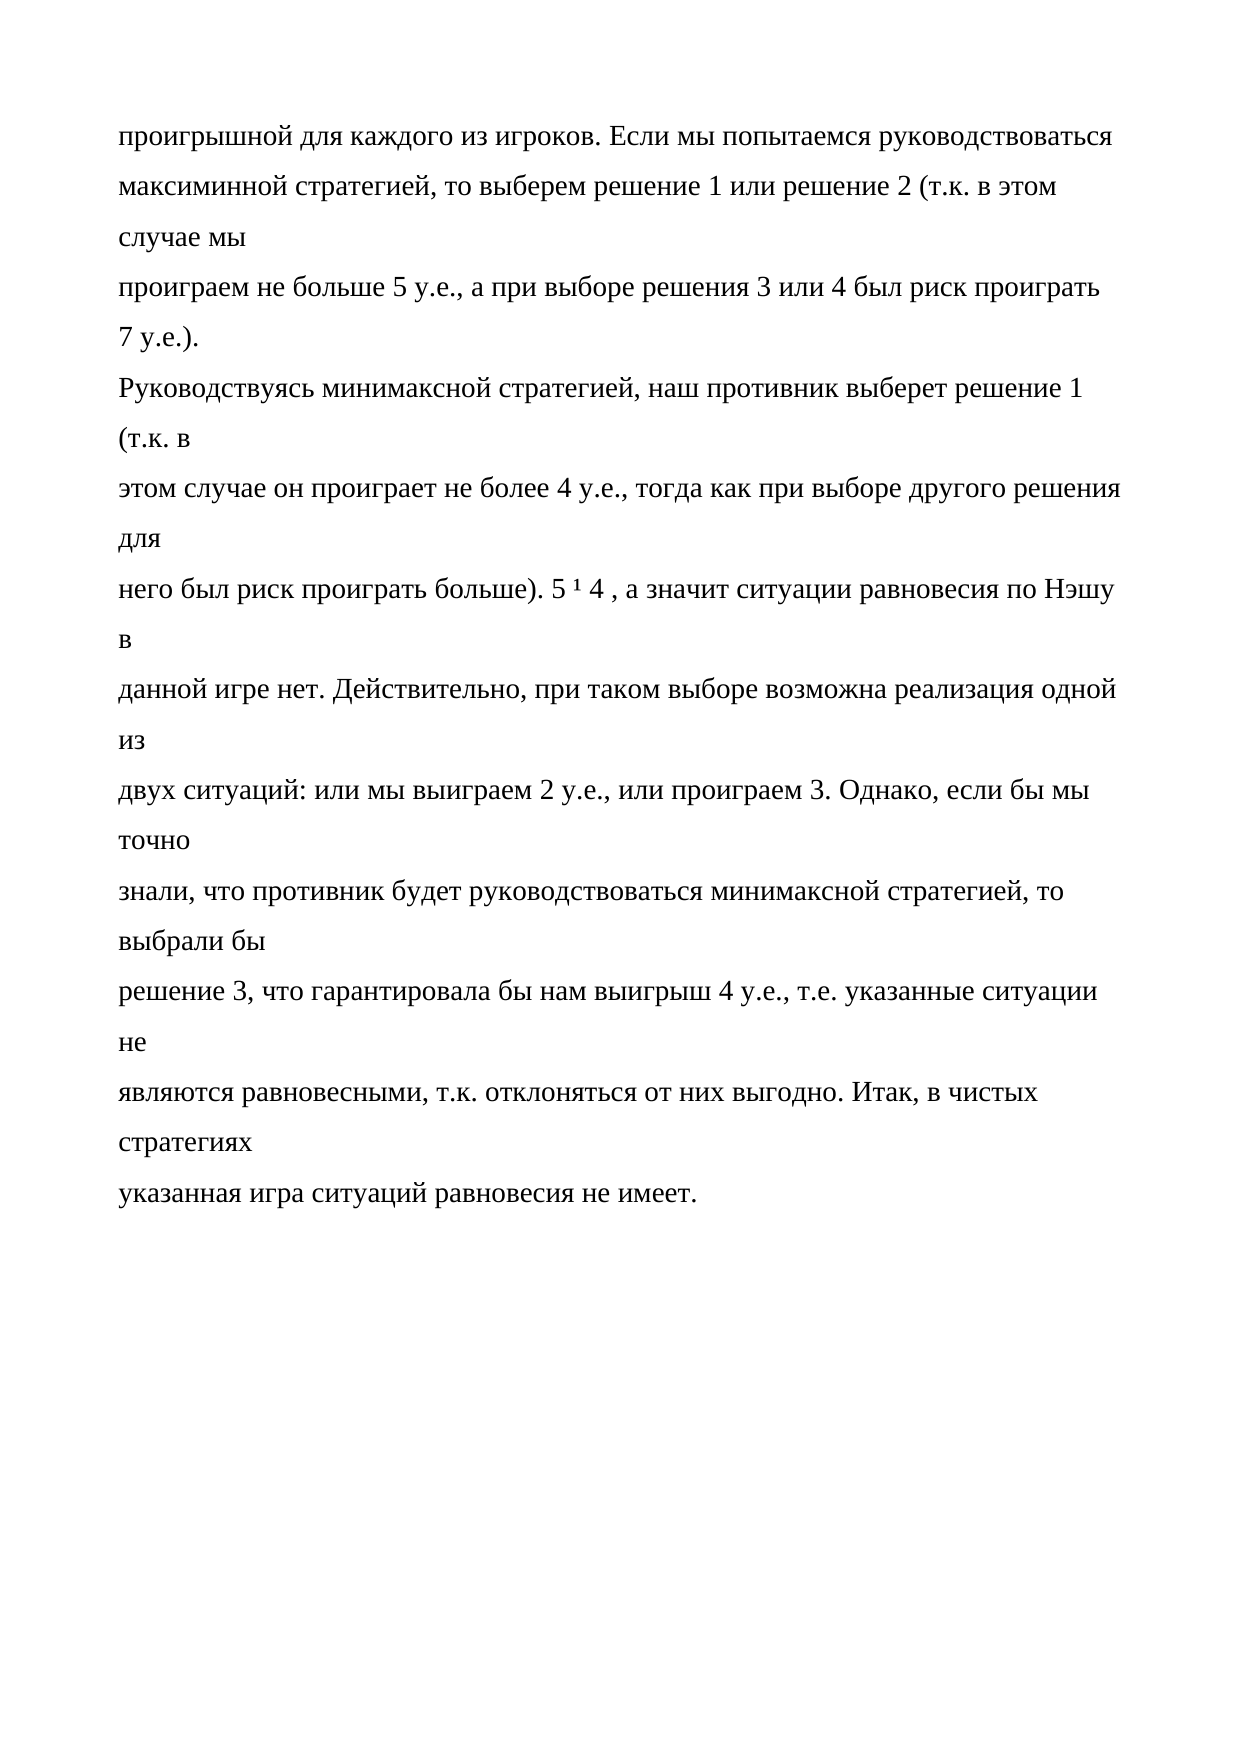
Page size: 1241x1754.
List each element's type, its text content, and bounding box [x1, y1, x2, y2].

text этом случае он проиграет не более 4 у.е., тогда как при выборе другого решения для [118, 470, 1122, 554]
text двух ситуаций: или мы выиграем 2 у.е., или проиграем 3. Однако, если бы мы точно [118, 772, 1122, 856]
text знали, что противник будет руководствоваться минимаксной стратегией, то выбрали бы [118, 873, 1122, 957]
text проигрышной для каждого из игроков. Если мы попытаемся руководствоваться [118, 118, 1122, 152]
text являются равновесными, т.к. отклоняться от них выгодно. Итак, в чистых стратегиях [118, 1074, 1122, 1158]
text данной игре нет. Действительно, при таком выборе возможна реализация одной из [118, 672, 1122, 755]
text проиграем не больше 5 у.е., а при выборе решения 3 или 4 был риск проиграть 7 у.е.). [118, 269, 1122, 353]
text решение 3, что гарантировала бы нам выигрыш 4 у.е., т.е. указанные ситуации не [118, 973, 1122, 1057]
text Руководствуясь минимаксной стратегией, наш противник выберет решение 1 (т.к. в [118, 370, 1122, 453]
text него был риск проиграть больше). 5 ¹ 4 , а значит ситуации равновесия по Нэшу в [118, 571, 1122, 655]
text максиминной стратегией, то выберем решение 1 или решение 2 (т.к. в этом случае мы [118, 168, 1122, 252]
text указанная игра ситуаций равновесия не имеет. [118, 1175, 1122, 1208]
